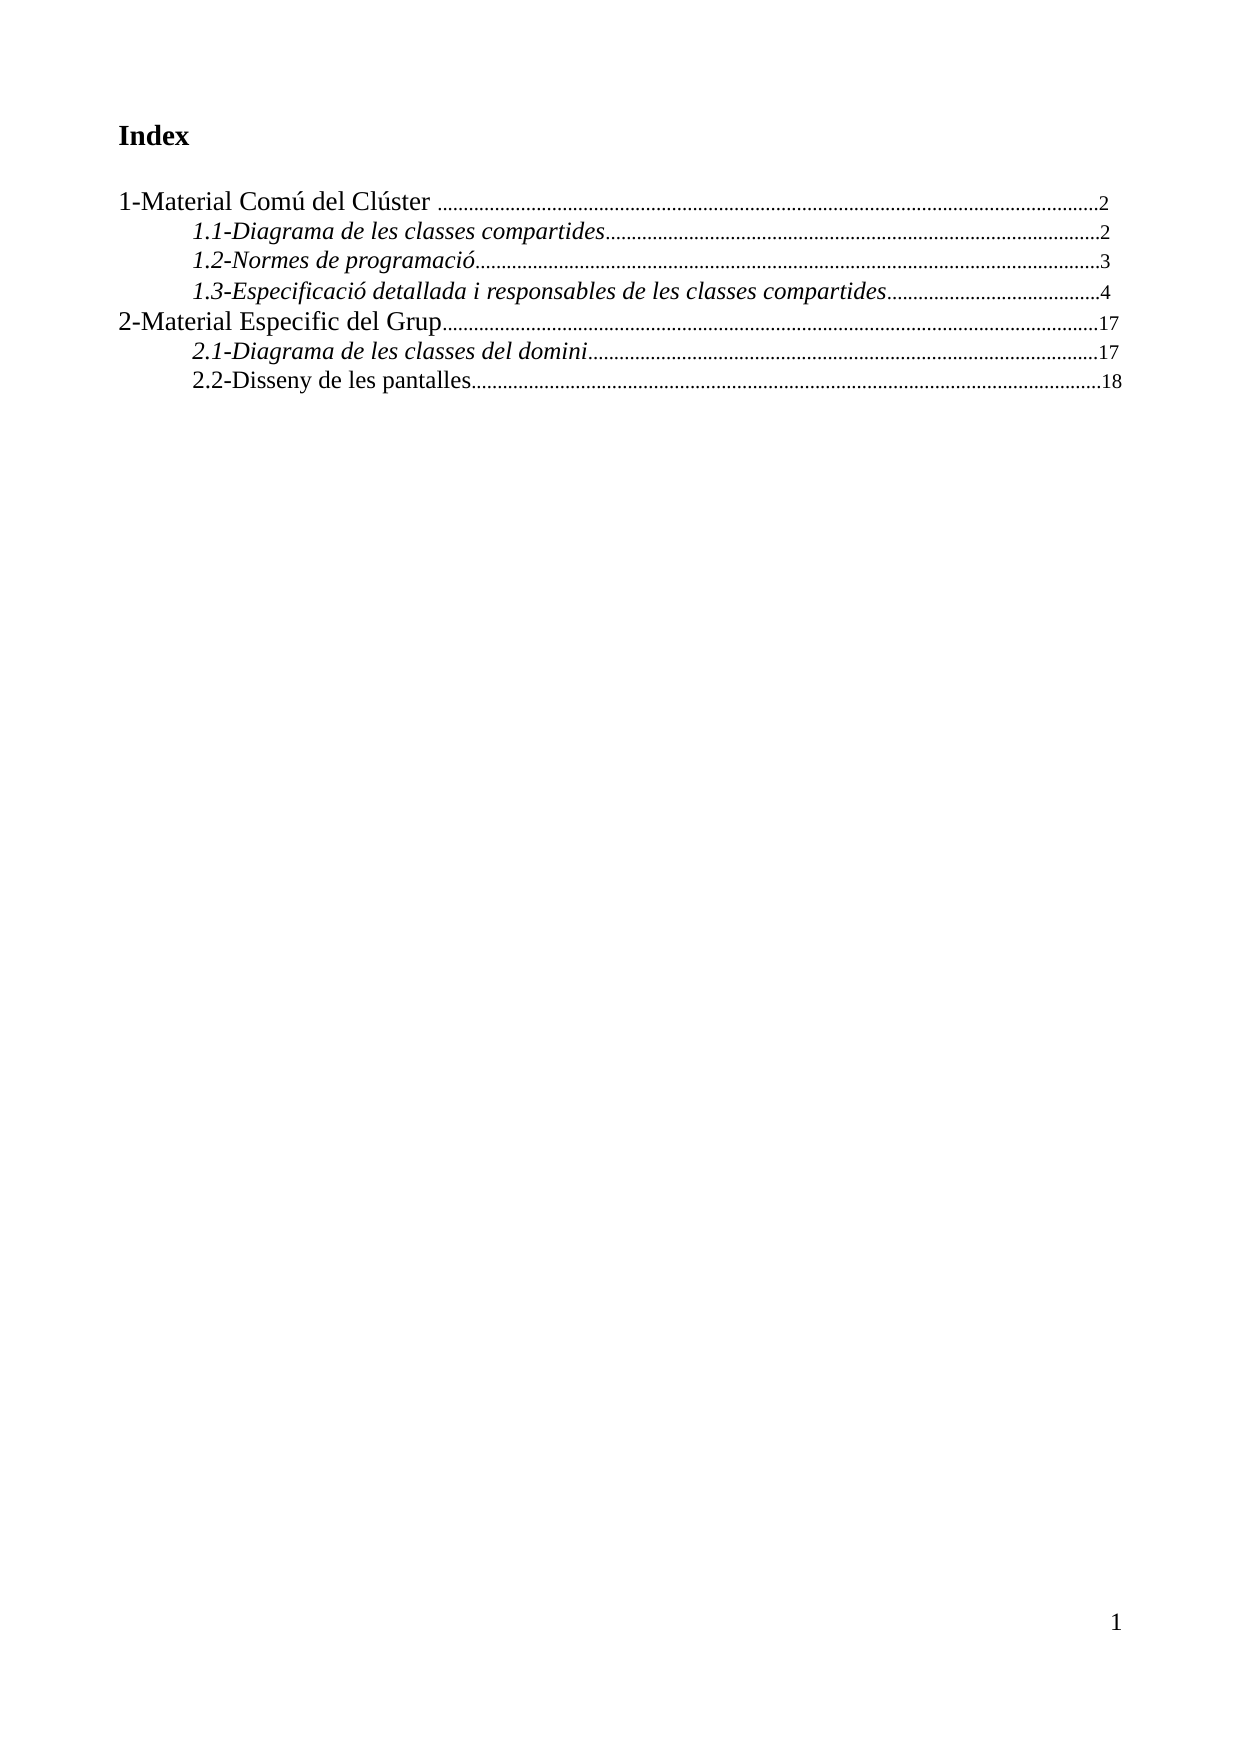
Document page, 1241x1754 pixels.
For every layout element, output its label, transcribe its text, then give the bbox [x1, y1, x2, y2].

text 1.2-Normes de programació........................................................................................................................3 [118, 245, 1122, 274]
text 1.1-Diagrama de les classes compartides...............................................................................................2 [118, 216, 1122, 245]
text 1-Material Comú del Clúster ...............................................................................................................................2 [118, 185, 1122, 216]
text Index [118, 118, 1122, 152]
text 2-Material Especific del Grup..............................................................................................................................17 [118, 305, 1122, 336]
text 2.2-Disseny de les pantalles.........................................................................................................................18 [118, 365, 1122, 394]
text 2.1-Diagrama de les classes del domini..................................................................................................17 [118, 336, 1122, 365]
text 1.3-Especificació detallada i responsables de les classes compartides.........................................4 [118, 274, 1122, 305]
